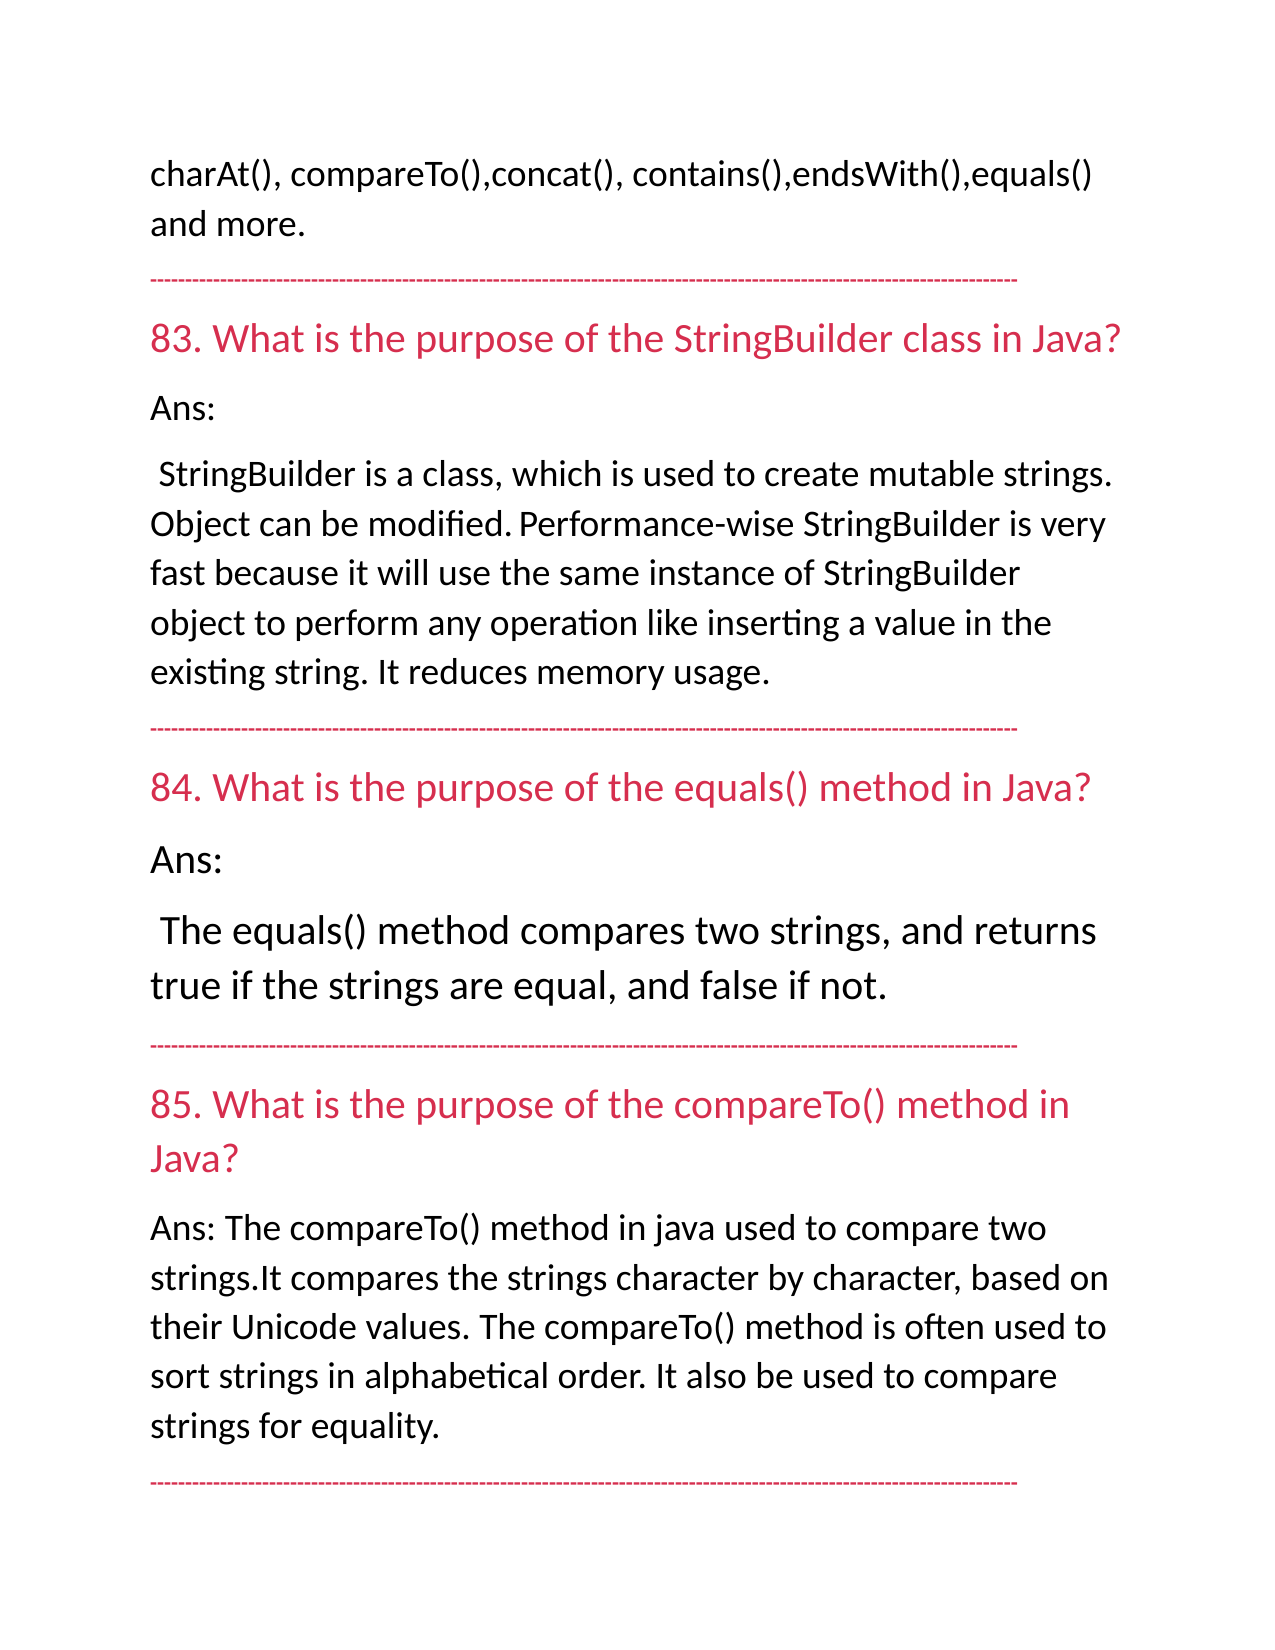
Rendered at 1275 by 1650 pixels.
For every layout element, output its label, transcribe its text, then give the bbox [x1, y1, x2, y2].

text ---------------------------------------------------------------------------------------------------------------------------- [150, 1031, 1125, 1059]
text ---------------------------------------------------------------------------------------------------------------------------- [150, 1468, 1125, 1496]
text 83. What is the purpose of the StringBuilder class in Java? [150, 312, 1125, 363]
text Ans: The compareTo() method in java used to compare two strings.It compares the strings character by character, based on their Unicode values. The compareTo() method is often used to sort strings in alphabetical order. It also be used to compare strings for equality. [150, 1204, 1125, 1448]
text 84. What is the purpose of the equals() method in Java? [150, 761, 1125, 812]
text The equals() method compares two strings, and returns true if the strings are equal, and false if not. [150, 904, 1125, 1010]
text ---------------------------------------------------------------------------------------------------------------------------- [150, 266, 1125, 294]
text ---------------------------------------------------------------------------------------------------------------------------- [150, 714, 1125, 742]
text Ans: [150, 833, 1125, 883]
text StringBuilder is a class, which is used to create mutable strings. Object can be modified. Performance-wise StringBuilder is very fast because it will use the same instance of StringBuilder object to perform any operation like inserting a value in the existing string. It reduces memory usage. [150, 450, 1125, 694]
text Ans: [150, 384, 1125, 430]
text charAt(), compareTo(),concat(), contains(),endsWith(),equals() and more. [150, 150, 1125, 245]
text 85. What is the purpose of the compareTo() method in Java? [150, 1078, 1125, 1183]
